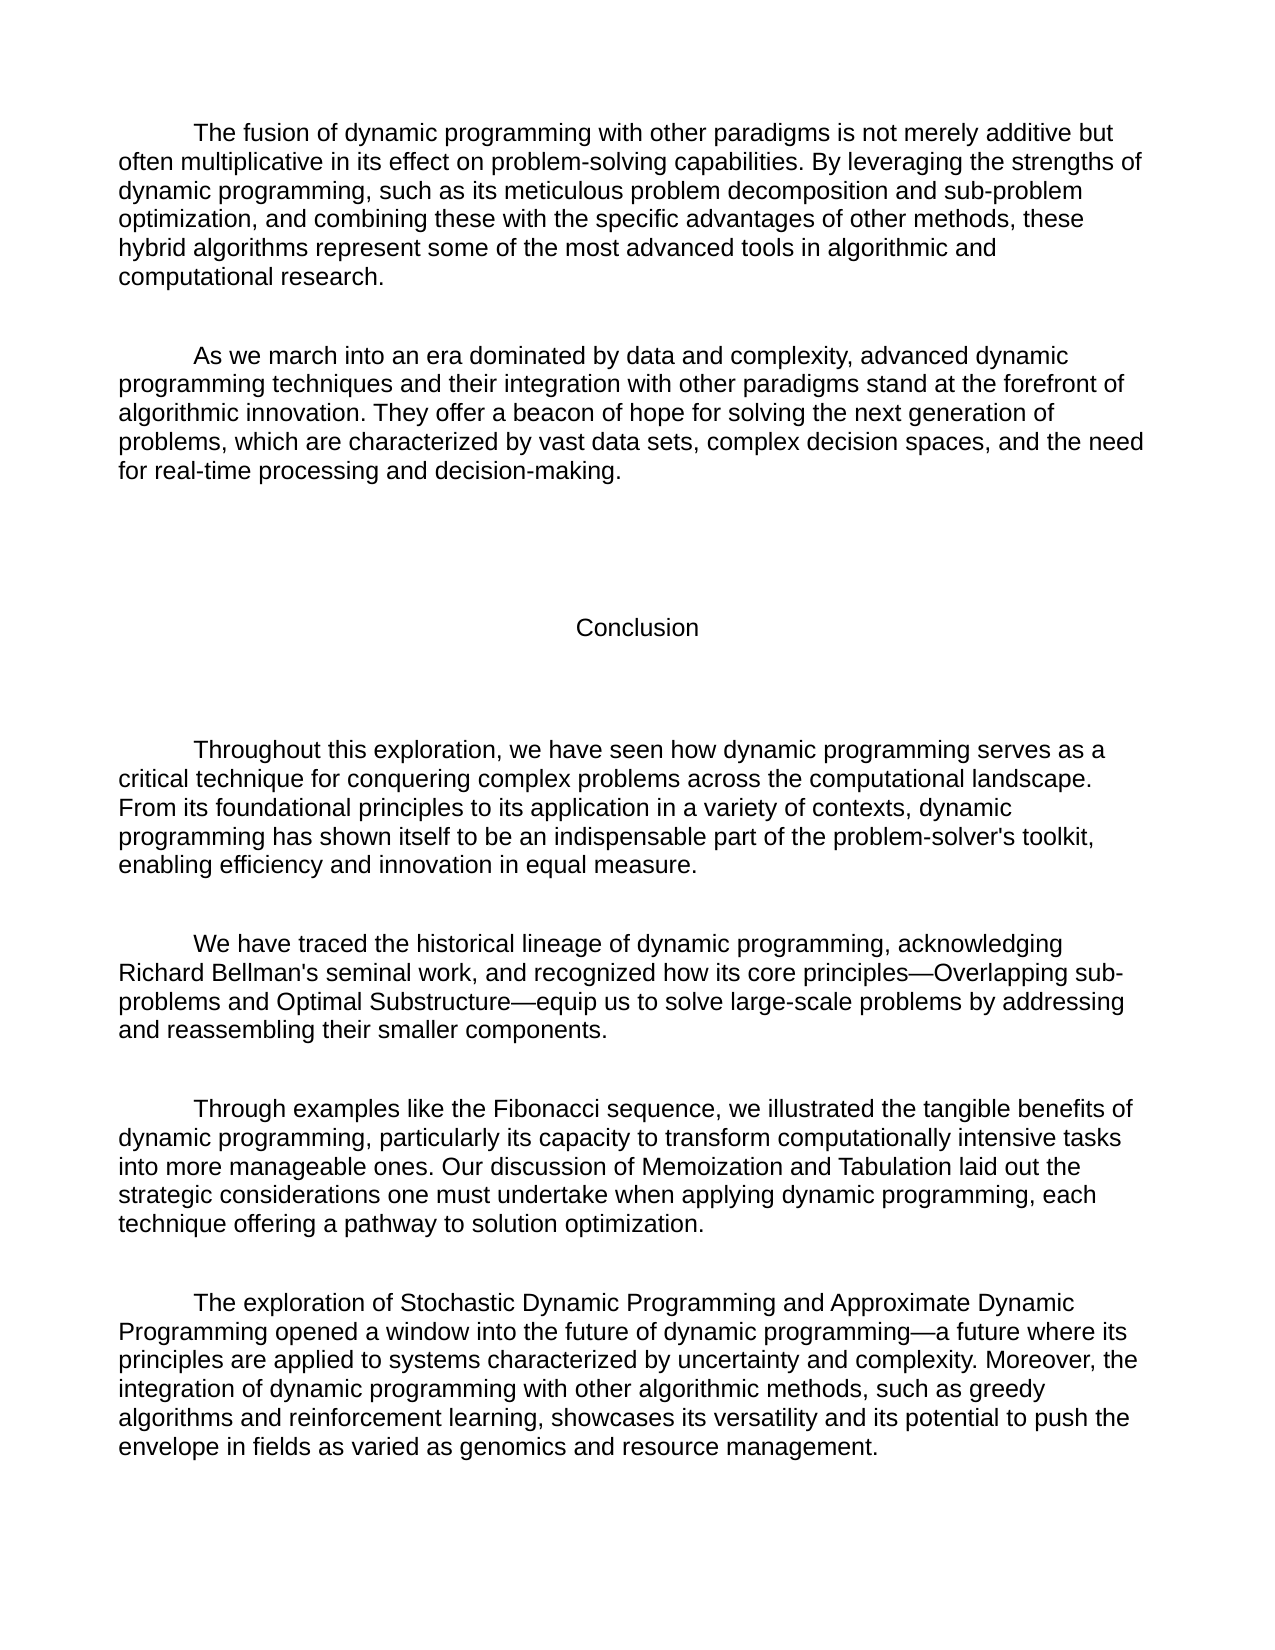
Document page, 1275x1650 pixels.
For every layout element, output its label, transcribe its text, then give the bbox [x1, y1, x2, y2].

text Throughout this exploration, we have seen how dynamic programming serves as a critical technique for conquering complex problems across the computational landscape. From its foundational principles to its application in a variety of contexts, dynamic programming has shown itself to be an indispensable part of the problem-solver's toolkit, enabling efficiency and innovation in equal measure. [118, 735, 1157, 879]
text We have traced the historical lineage of dynamic programming, acknowledging Richard Bellman's seminal work, and recognized how its core principles—Overlapping sub-problems and Optimal Substructure—equip us to solve large-scale problems by addressing and reassembling their smaller components. [118, 929, 1157, 1044]
text The exploration of Stochastic Dynamic Programming and Approximate Dynamic Programming opened a window into the future of dynamic programming—a future where its principles are applied to systems characterized by uncertainty and complexity. Moreover, the integration of dynamic programming with other algorithmic methods, such as greedy algorithms and reinforcement learning, showcases its versatility and its potential to push the envelope in fields as varied as genomics and resource management. [118, 1288, 1157, 1460]
text Conclusion [118, 613, 1157, 642]
text As we march into an era dominated by data and complexity, advanced dynamic programming techniques and their integration with other paradigms stand at the forefront of algorithmic innovation. They offer a beacon of hope for solving the next generation of problems, which are characterized by vast data sets, complex decision spaces, and the need for real-time processing and decision-making. [118, 341, 1157, 484]
text The fusion of dynamic programming with other paradigms is not merely additive but often multiplicative in its effect on problem-solving capabilities. By leveraging the strengths of dynamic programming, such as its meticulous problem decomposition and sub-problem optimization, and combining these with the specific advantages of other methods, these hybrid algorithms represent some of the most advanced tools in algorithmic and computational research. [118, 118, 1157, 291]
text Through examples like the Fibonacci sequence, we illustrated the tangible benefits of dynamic programming, particularly its capacity to transform computationally intensive tasks into more manageable ones. Our discussion of Memoization and Tabulation laid out the strategic considerations one must undertake when applying dynamic programming, each technique offering a pathway to solution optimization. [118, 1094, 1157, 1238]
